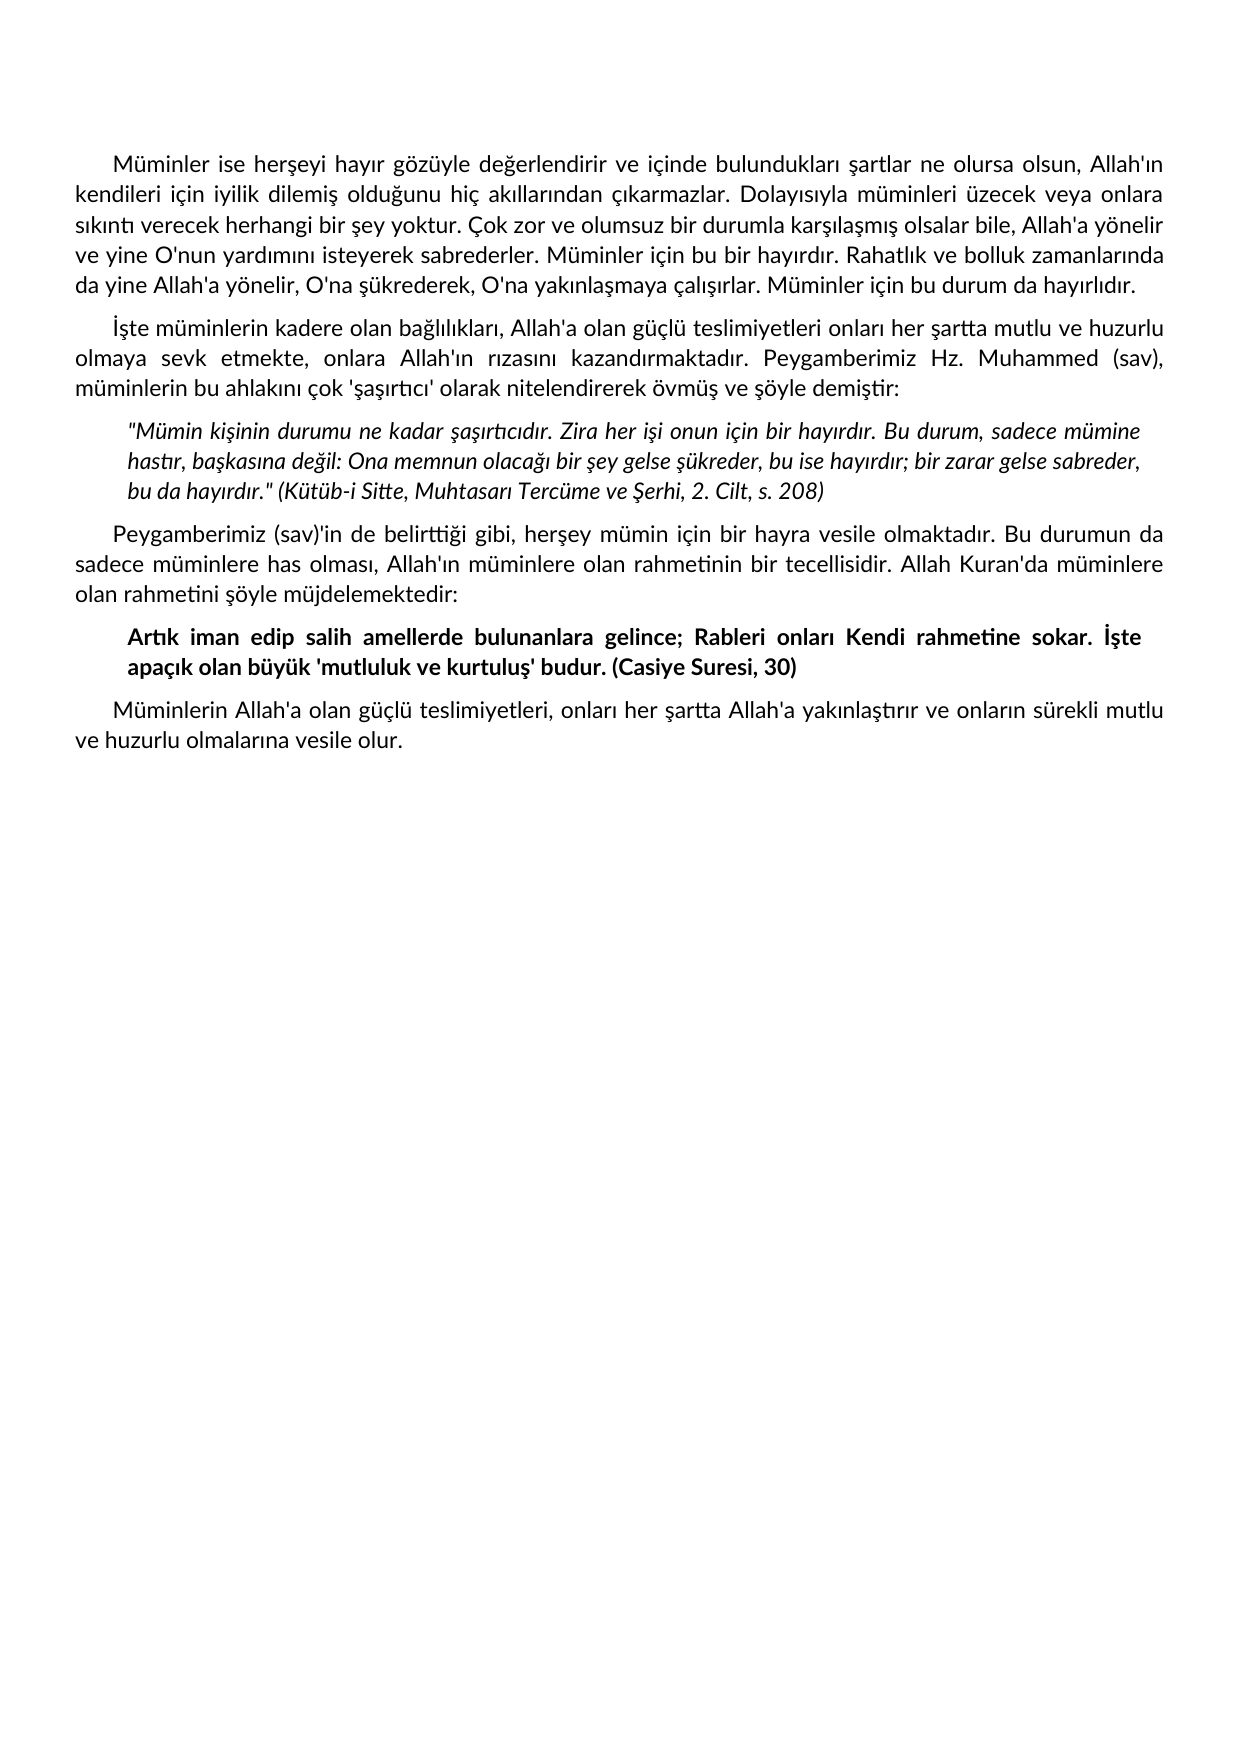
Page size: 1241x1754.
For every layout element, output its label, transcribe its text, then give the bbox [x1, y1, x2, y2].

text Müminler ise herşeyi hayır gözüyle değerlendirir ve içinde bulundukları şartlar ne olursa olsun, Allah'ın kendileri için iyilik dilemiş olduğunu hiç akıllarından çıkarmazlar. Dolayısıyla müminleri üzecek veya onlara sıkıntı verecek herhangi bir şey yoktur. Çok zor ve olumsuz bir durumla karşılaşmış olsalar bile, Allah'a yönelir ve yine O'nun yardımını isteyerek sabrederler. Müminler için bu bir hayırdır. Rahatlık ve bolluk zamanlarında da yine Allah'a yönelir, O'na şükrederek, O'na yakınlaşmaya çalışırlar. Müminler için bu durum da hayırlıdır. [75, 150, 1165, 298]
text Müminlerin Allah'a olan güçlü teslimiyetleri, onları her şartta Allah'a yakınlaştırır ve onların sürekli mutlu ve huzurlu olmalarına vesile olur. [75, 696, 1165, 753]
text "Mümin kişinin durumu ne kadar şaşırtıcıdır. Zira her işi onun için bir hayırdır. Bu durum, sadece mümine hastır, başkasına değil: Ona memnun olacağı bir şey gelse şükreder, bu ise hayırdır; bir zarar gelse sabreder, bu da hayırdır." (Kütüb-i Sitte, Muhtasarı Tercüme ve Şerhi, 2. Cilt, s. 208) [127, 417, 1143, 504]
text İşte müminlerin kadere olan bağlılıkları, Allah'a olan güçlü teslimiyetleri onları her şartta mutlu ve huzurlu olmaya sevk etmekte, onlara Allah'ın rızasını kazandırmaktadır. Peygamberimiz Hz. Muhammed (sav), müminlerin bu ahlakını çok 'şaşırtıcı' olarak nitelendirerek övmüş ve şöyle demiştir: [75, 313, 1165, 401]
text Peygamberimiz (sav)'in de belirttiği gibi, herşey mümin için bir hayra vesile olmaktadır. Bu durumun da sadece müminlere has olması, Allah'ın müminlere olan rahmetinin bir tecellisidir. Allah Kuran'da müminlere olan rahmetini şöyle müjdelemektedir: [75, 520, 1165, 608]
text Artık iman edip salih amellerde bulunanlara gelince; Rableri onları Kendi rahmetine sokar. İşte apaçık olan büyük 'mutluluk ve kurtuluş' budur. (Casiye Suresi, 30) [127, 623, 1143, 681]
